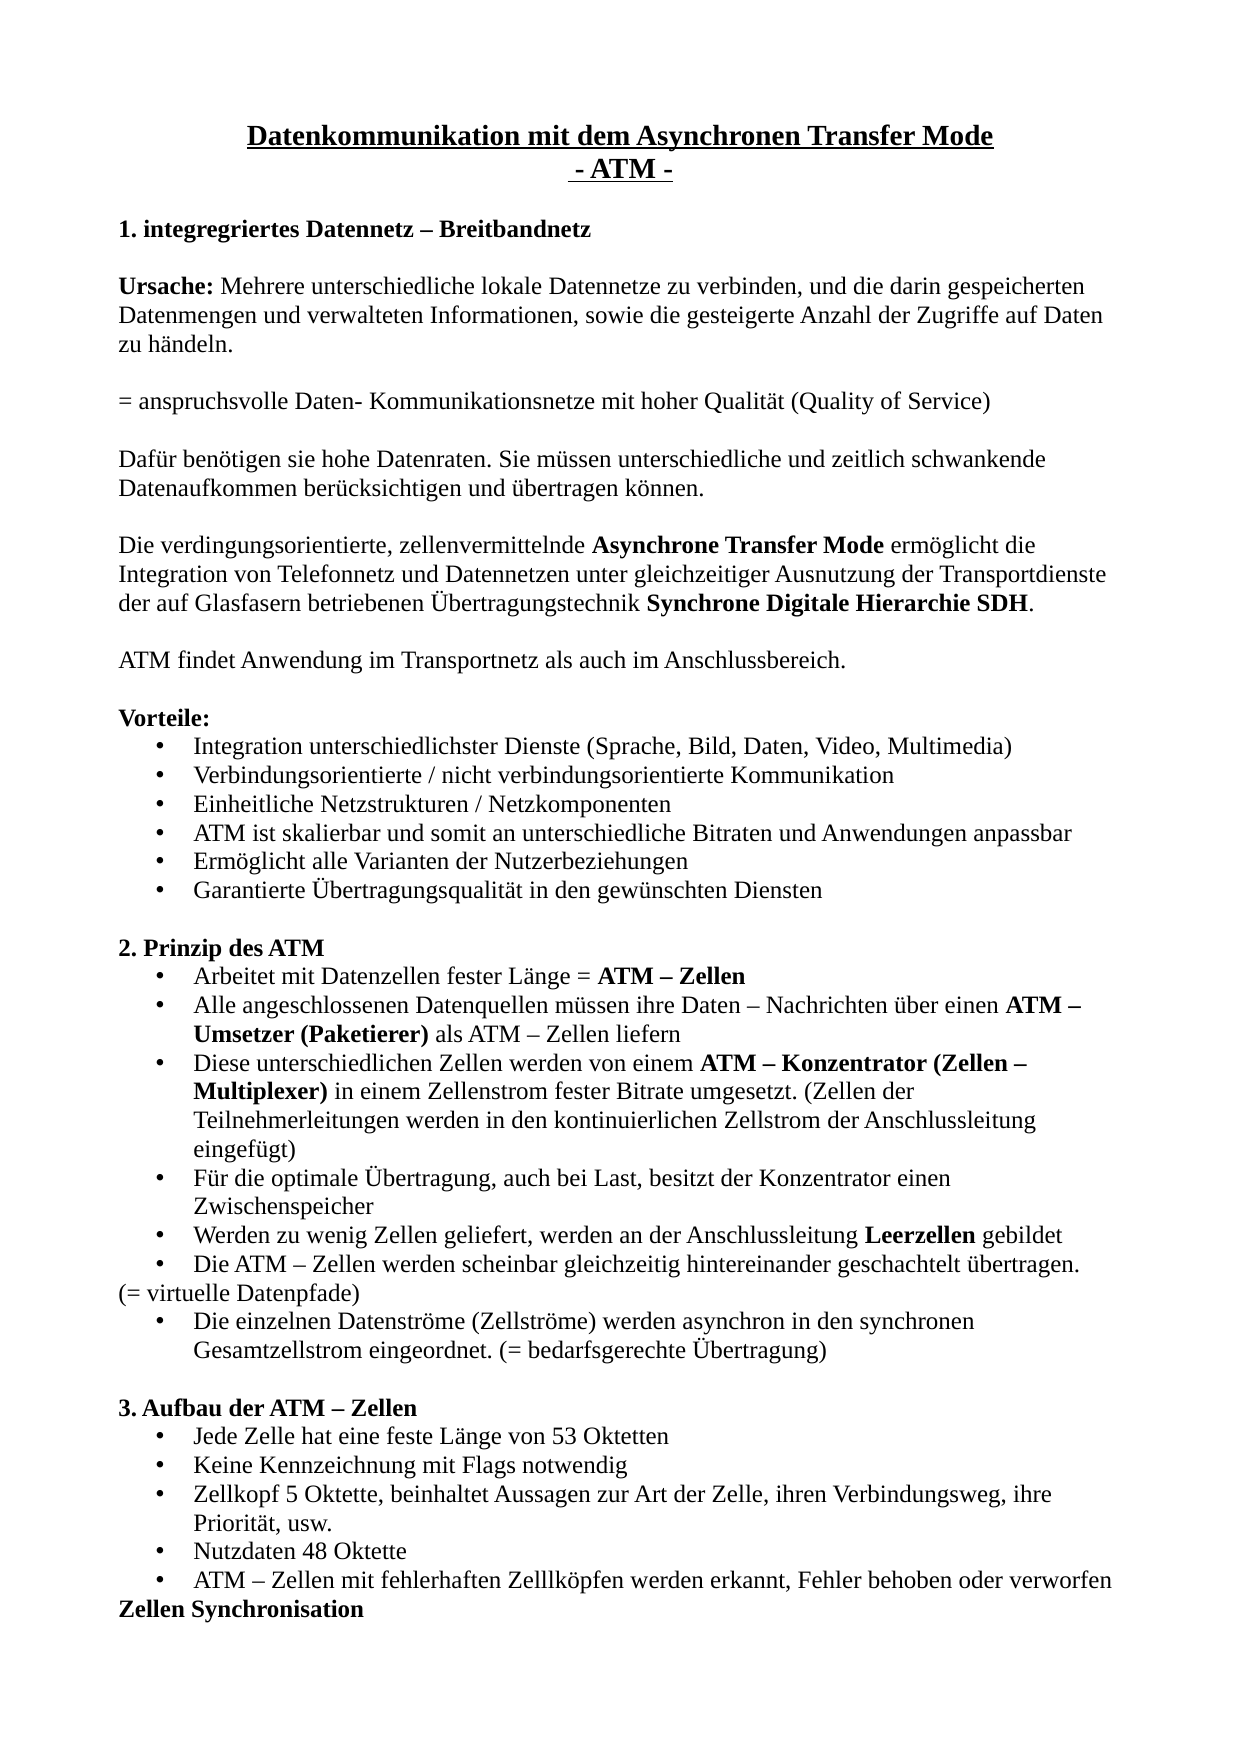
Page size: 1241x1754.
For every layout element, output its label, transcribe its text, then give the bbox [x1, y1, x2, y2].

list ATM ist skalierbar und somit an unterschiedliche Bitraten und Anwendungen anpassbar [156, 818, 1122, 846]
list Einheitliche Netzstrukturen / Netzkomponenten [156, 789, 1122, 818]
list Die ATM – Zellen werden scheinbar gleichzeitig hintereinander geschachtelt übertragen. [156, 1249, 1122, 1278]
list Garantierte Übertragungsqualität in den gewünschten Diensten [156, 875, 1122, 904]
text Vorteile: [118, 703, 1122, 731]
text ATM findet Anwendung im Transportnetz als auch im Anschlussbereich. [118, 645, 1122, 674]
list Zellkopf 5 Oktette, beinhaltet Aussagen zur Art der Zelle, ihren Verbindungsweg, ihre Priorität, usw. [156, 1479, 1122, 1536]
text 2. Prinzip des ATM [118, 933, 1122, 961]
text = anspruchsvolle Daten- Kommunikationsnetze mit hoher Qualität (Quality of Service) [118, 386, 1122, 415]
list Alle angeschlossenen Datenquellen müssen ihre Daten – Nachrichten über einen ATM – Umsetzer (Paketierer) als ATM – Zellen liefern [156, 990, 1122, 1048]
text 3. Aufbau der ATM – Zellen [118, 1393, 1122, 1421]
list Diese unterschiedlichen Zellen werden von einem ATM – Konzentrator (Zellen – Multiplexer) in einem Zellenstrom fester Bitrate umgesetzt. (Zellen der Teilnehmerleitungen werden in den kontinuierlichen Zellstrom der Anschlussleitung eingefügt) [156, 1048, 1122, 1163]
list Werden zu wenig Zellen geliefert, werden an der Anschlussleitung Leerzellen gebildet [156, 1220, 1122, 1249]
text Die verdingungsorientierte, zellenvermittelnde Asynchrone Transfer Mode ermöglicht die Integration von Telefonnetz und Datennetzen unter gleichzeitiger Ausnutzung der Transportdienste der auf Glasfasern betriebenen Übertragungstechnik Synchrone Digitale Hierarchie SDH. [118, 530, 1122, 616]
text - ATM - [118, 152, 1122, 185]
list Ermöglicht alle Varianten der Nutzerbeziehungen [156, 846, 1122, 875]
list ATM – Zellen mit fehlerhaften Zelllköpfen werden erkannt, Fehler behoben oder verworfen [156, 1565, 1122, 1594]
text Dafür benötigen sie hohe Datenraten. Sie müssen unterschiedliche und zeitlich schwankende Datenaufkommen berücksichtigen und übertragen können. [118, 444, 1122, 501]
text Datenkommunikation mit dem Asynchronen Transfer Mode [118, 118, 1122, 152]
list Die einzelnen Datenströme (Zellströme) werden asynchron in den synchronen Gesamtzellstrom eingeordnet. (= bedarfsgerechte Übertragung) [156, 1306, 1122, 1364]
list Keine Kennzeichnung mit Flags notwendig [156, 1450, 1122, 1479]
list Nutzdaten 48 Oktette [156, 1536, 1122, 1565]
list Arbeitet mit Datenzellen fester Länge = ATM – Zellen [156, 961, 1122, 990]
text (= virtuelle Datenpfade) [118, 1278, 1122, 1306]
list Integration unterschiedlichster Dienste (Sprache, Bild, Daten, Video, Multimedia) [156, 731, 1122, 760]
list Verbindungsorientierte / nicht verbindungsorientierte Kommunikation [156, 760, 1122, 789]
list Für die optimale Übertragung, auch bei Last, besitzt der Konzentrator einen Zwischenspeicher [156, 1163, 1122, 1220]
text 1. integregriertes Datennetz – Breitbandnetz [118, 214, 1122, 243]
text Zellen Synchronisation [118, 1594, 1122, 1623]
list Jede Zelle hat eine feste Länge von 53 Oktetten [156, 1421, 1122, 1450]
text Ursache: Mehrere unterschiedliche lokale Datennetze zu verbinden, und die darin gespeicherten Datenmengen und verwalteten Informationen, sowie die gesteigerte Anzahl der Zugriffe auf Daten zu händeln. [118, 271, 1122, 358]
